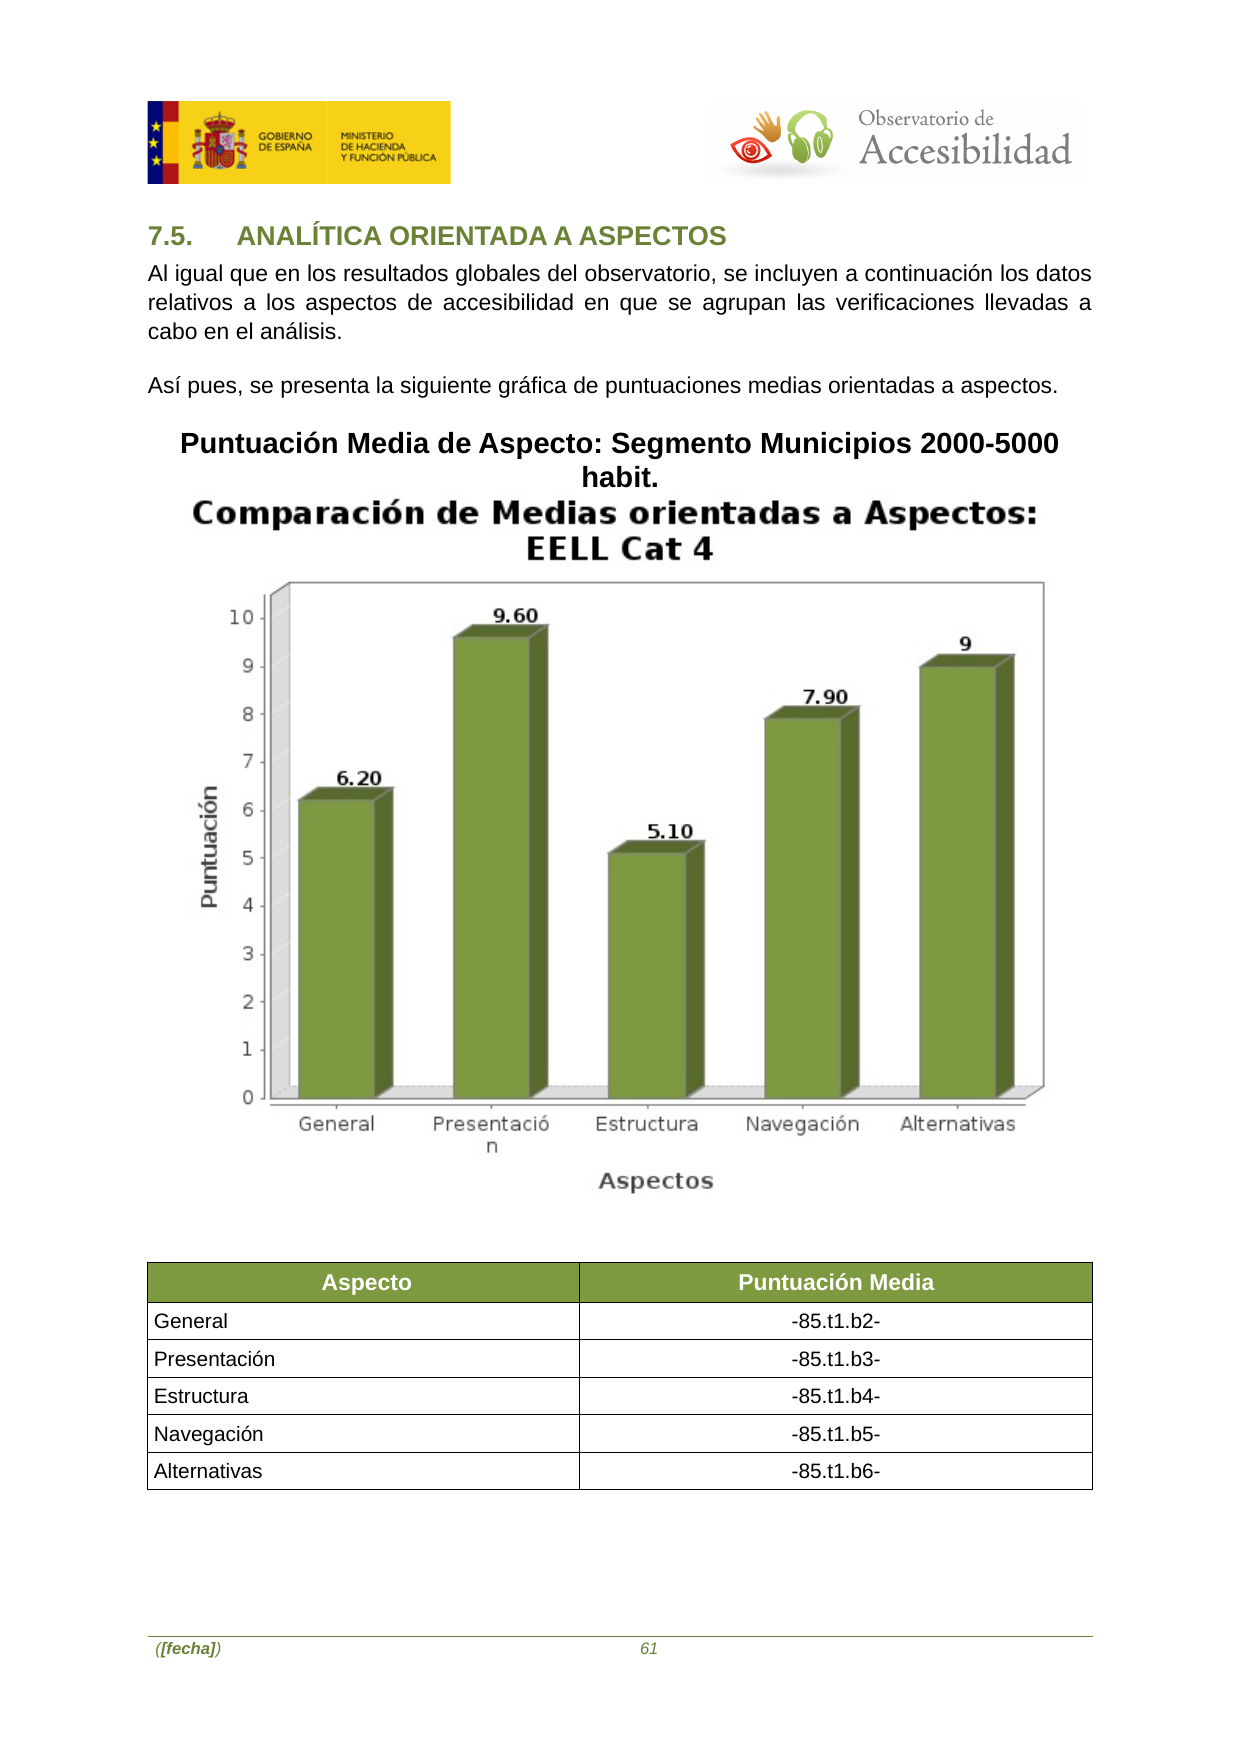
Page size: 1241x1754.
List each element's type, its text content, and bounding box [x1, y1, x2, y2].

text Puntuación Media de Aspecto: Segmento Municipios 2000-5000 habit. [148, 426, 1092, 493]
table_cell Presentación [148, 1340, 579, 1377]
text Al igual que en los resultados globales del observatorio, se incluyen a continuación los datos relativos a los aspectos de accesibilidad en que se agrupan las verificaciones llevadas a cabo en el análisis. [148, 260, 1092, 344]
table_cell -85.t1.b3- [580, 1340, 1092, 1377]
table_header Puntuación Media [580, 1263, 1092, 1302]
text Así pues, se presenta la siguiente gráfica de puntuaciones medias orientadas a aspectos. [148, 372, 1092, 398]
picture [178, 493, 1062, 1203]
picture [147, 101, 451, 184]
table_cell -85.t1.b5- [580, 1415, 1092, 1452]
table_cell Navegación [148, 1415, 579, 1452]
picture [710, 101, 1086, 184]
table_cell General [148, 1303, 579, 1339]
table_cell -85.t1.b6- [580, 1453, 1092, 1489]
table_cell -85.t1.b4- [580, 1378, 1092, 1414]
table_cell Estructura [148, 1378, 579, 1414]
table_cell -85.t1.b2- [580, 1303, 1092, 1339]
table_header Aspecto [148, 1263, 579, 1302]
subtitle Analítica orientada a aspectos [148, 220, 1092, 251]
table_cell Alternativas [148, 1453, 579, 1489]
